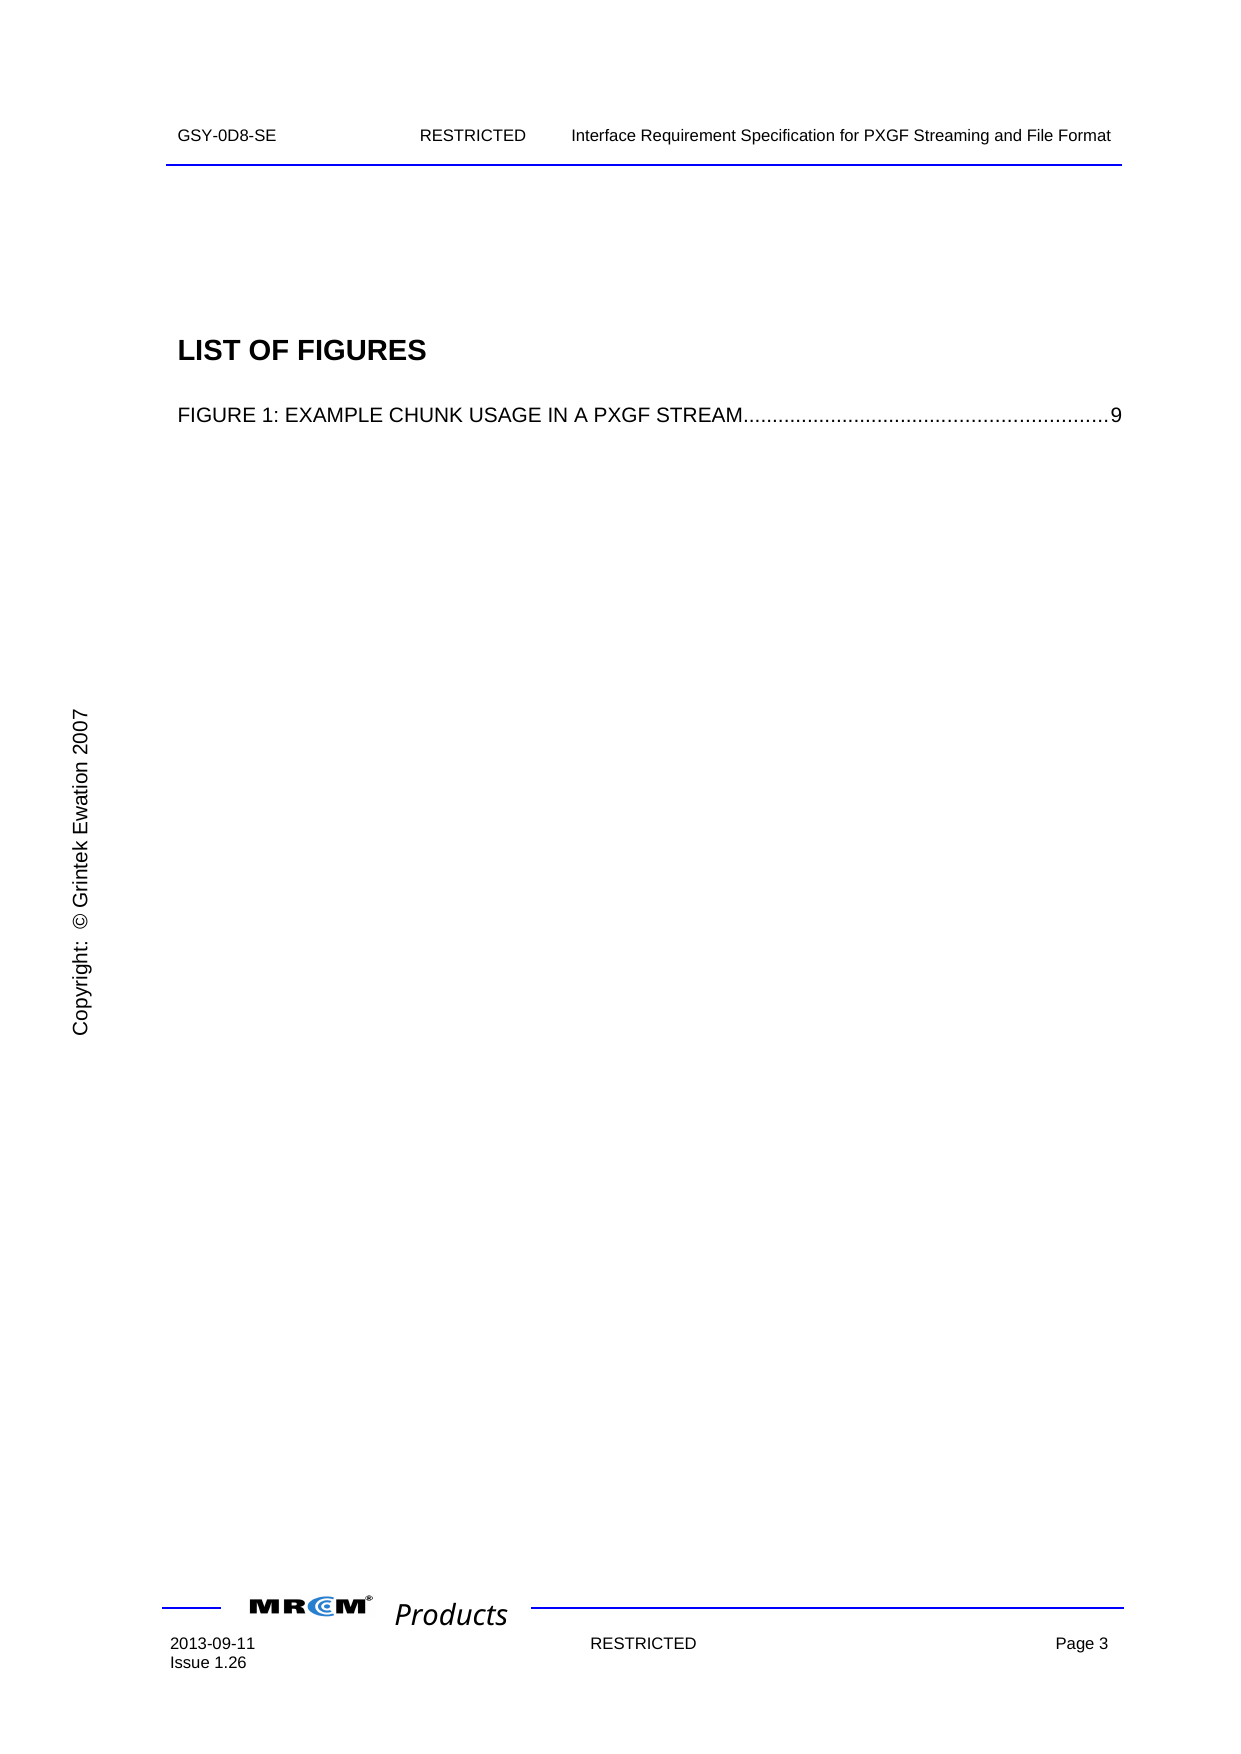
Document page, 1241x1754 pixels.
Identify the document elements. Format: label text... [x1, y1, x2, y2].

picture [249, 1595, 375, 1617]
text List of FIGURES [177, 334, 1122, 366]
text Figure 1: Example chunk usage in a PXGF stream 9 [177, 404, 1122, 427]
